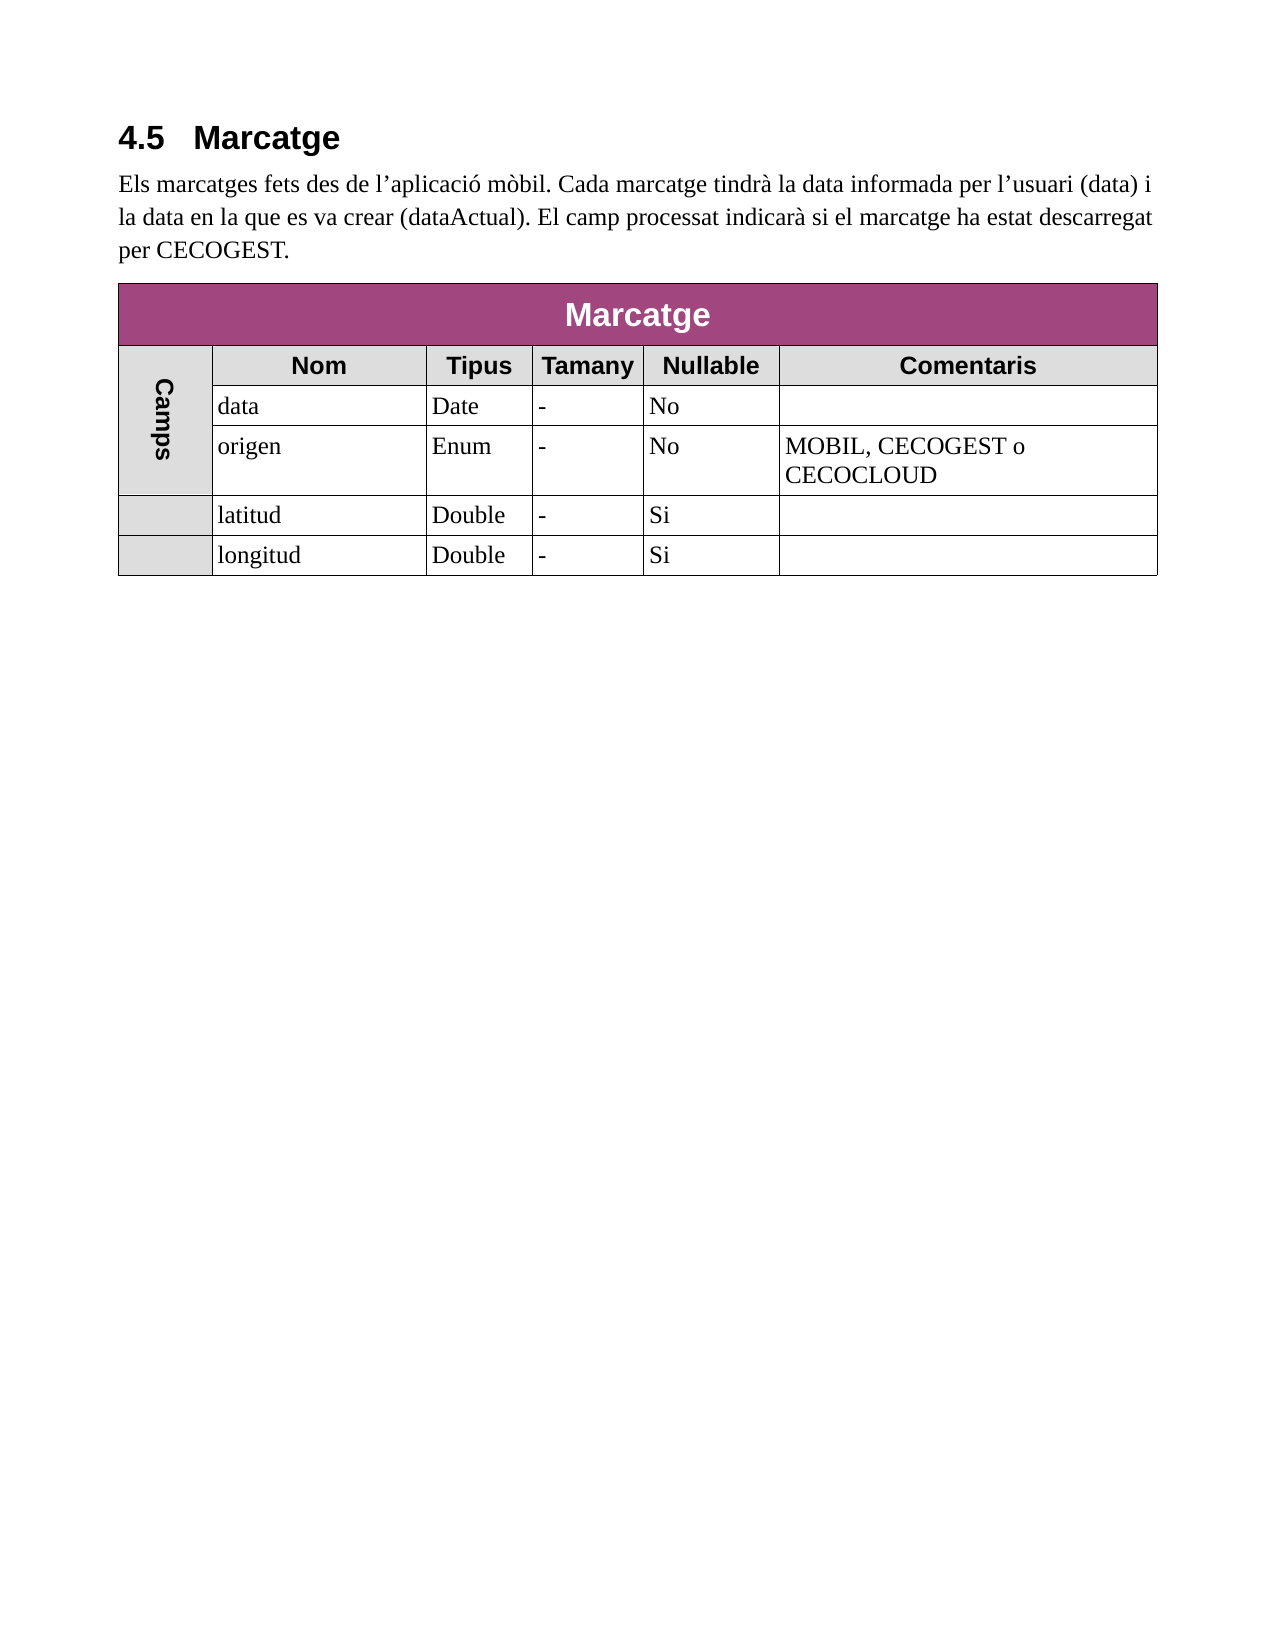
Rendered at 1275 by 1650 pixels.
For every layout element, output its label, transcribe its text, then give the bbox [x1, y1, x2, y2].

table_cell - [533, 536, 643, 575]
table_cell - [533, 496, 643, 535]
table_cell No [644, 386, 779, 425]
table_cell [780, 386, 1157, 425]
table_cell No [644, 426, 779, 494]
table_cell Nullable [644, 346, 779, 385]
table_cell origen [213, 426, 426, 494]
table_cell [119, 536, 212, 575]
table_cell Double [427, 536, 532, 575]
table_cell - [533, 386, 643, 425]
table_cell Si [644, 536, 779, 575]
text Els marcatges fets des de l’aplicació mòbil. Cada marcatge tindrà la data informada per l’usuari (data) i la data en la que es va crear (dataActual). El camp processat indicarà si el marcatge ha estat descarregat per CECOGEST. [118, 169, 1157, 264]
table_cell Date [427, 386, 532, 425]
table_cell Nom [213, 346, 426, 385]
table_cell Comentaris [780, 346, 1157, 385]
table_cell longitud [213, 536, 426, 575]
subtitle Marcatge [118, 118, 1157, 157]
table_cell Tipus [427, 346, 532, 385]
table_cell Camps [119, 346, 212, 494]
table_cell Double [427, 496, 532, 535]
table_cell data [213, 386, 426, 425]
table_header Marcatge [119, 284, 1157, 345]
table_cell latitud [213, 496, 426, 535]
table_cell Si [644, 496, 779, 535]
table_cell Tamany [533, 346, 643, 385]
table_cell [780, 496, 1157, 535]
table_cell [119, 496, 212, 535]
table_cell [780, 536, 1157, 575]
table_cell MOBIL, CECOGEST o CECOCLOUD [780, 426, 1157, 494]
table_cell Enum [427, 426, 532, 494]
table_cell - [533, 426, 643, 494]
